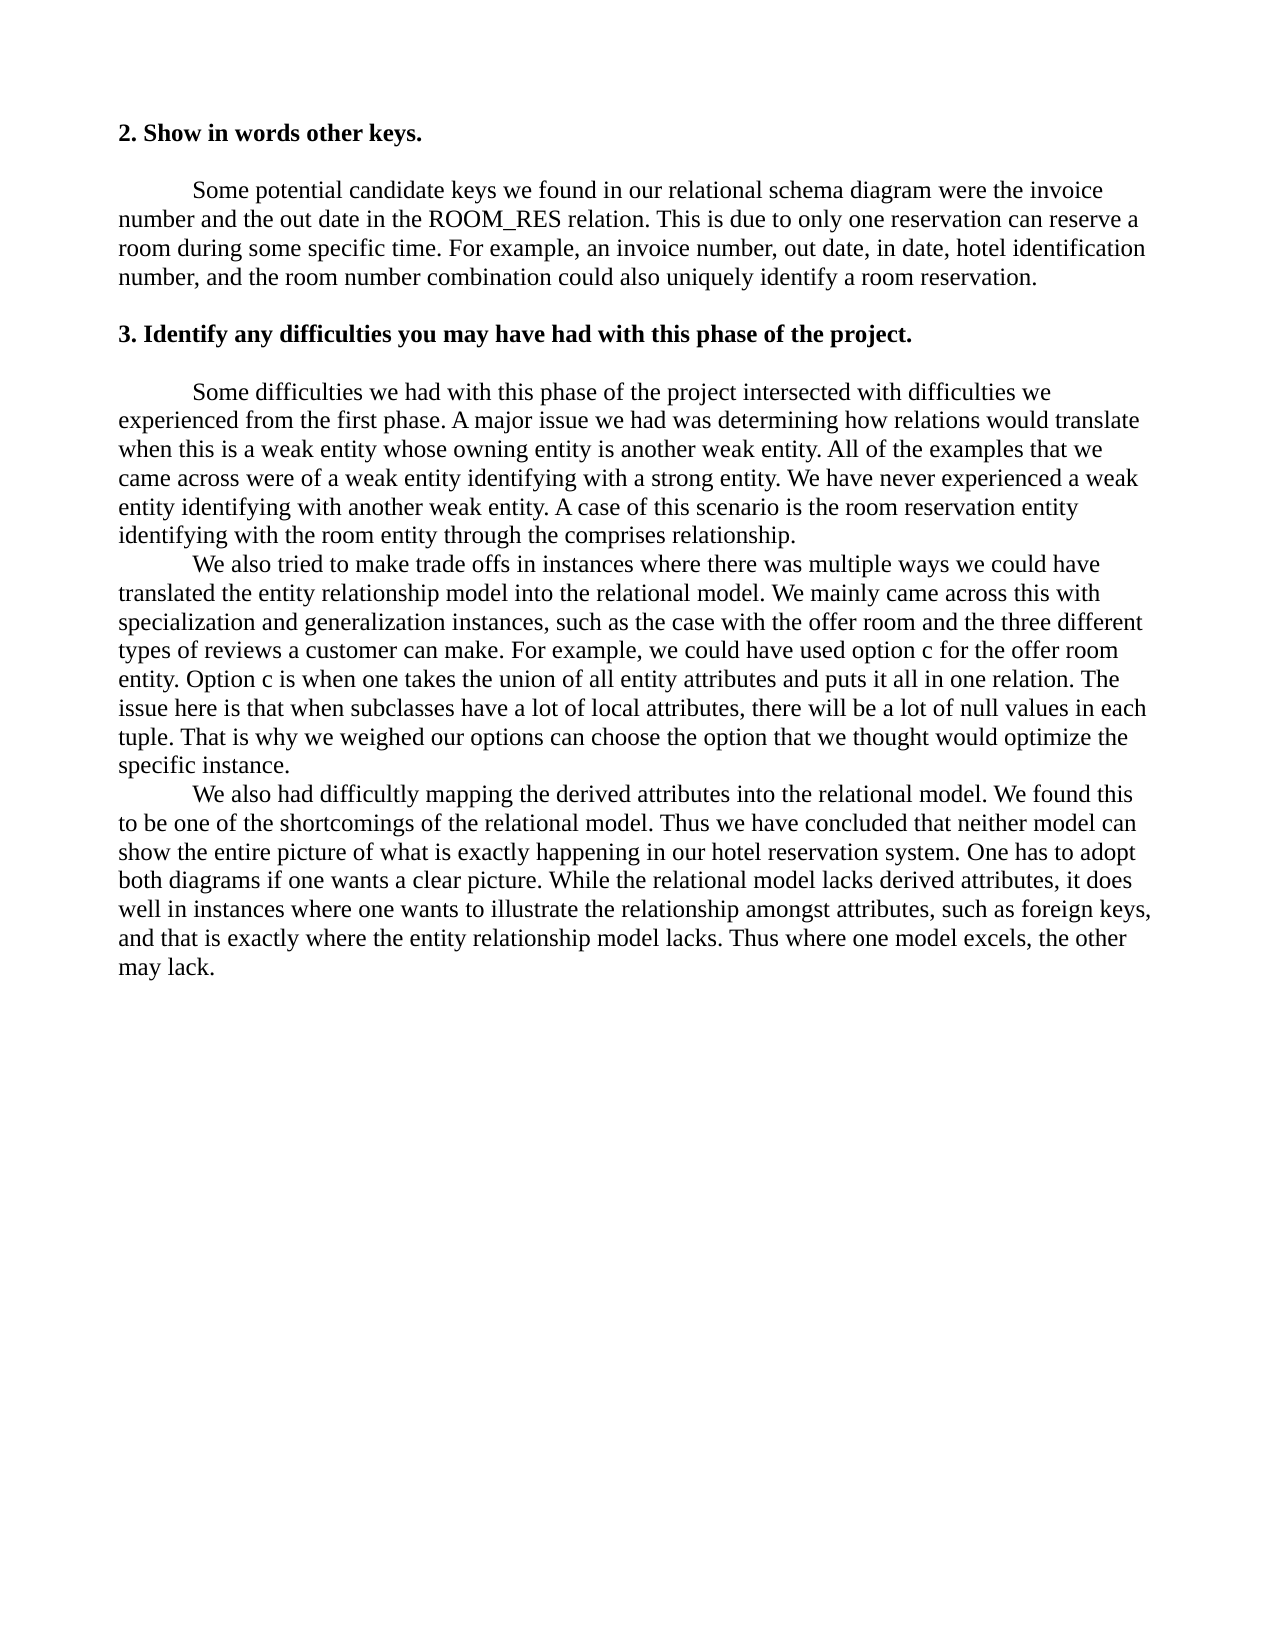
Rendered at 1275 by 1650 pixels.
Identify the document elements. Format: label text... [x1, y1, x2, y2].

text 2. Show in words other keys. [118, 118, 1157, 147]
text Some potential candidate keys we found in our relational schema diagram were the invoice number and the out date in the ROOM_RES relation. This is due to only one reservation can reserve a room during some specific time. For example, an invoice number, out date, in date, hotel identification number, and the room number combination could also uniquely identify a room reservation. [118, 176, 1157, 291]
text We also tried to make trade offs in instances where there was multiple ways we could have translated the entity relationship model into the relational model. We mainly came across this with specialization and generalization instances, such as the case with the offer room and the three different types of reviews a customer can make. For example, we could have used option c for the offer room entity. Option c is when one takes the union of all entity attributes and puts it all in one relation. The issue here is that when subclasses have a lot of local attributes, there will be a lot of null values in each tuple. That is why we weighed our options can choose the option that we thought would optimize the specific instance. [118, 549, 1157, 779]
text We also had difficultly mapping the derived attributes into the relational model. We found this to be one of the shortcomings of the relational model. Thus we have concluded that neither model can show the entire picture of what is exactly happening in our hotel reservation system. One has to adopt both diagrams if one wants a clear picture. While the relational model lacks derived attributes, it does well in instances where one wants to illustrate the relationship amongst attributes, such as foreign keys, and that is exactly where the entity relationship model lacks. Thus where one model excels, the other may lack. [118, 779, 1157, 981]
text Some difficulties we had with this phase of the project intersected with difficulties we experienced from the first phase. A major issue we had was determining how relations would translate when this is a weak entity whose owning entity is another weak entity. All of the examples that we came across were of a weak entity identifying with a strong entity. We have never experienced a weak entity identifying with another weak entity. A case of this scenario is the room reservation entity identifying with the room entity through the comprises relationship. [118, 377, 1157, 549]
text 3. Identify any difficulties you may have had with this phase of the project. [118, 319, 1157, 348]
